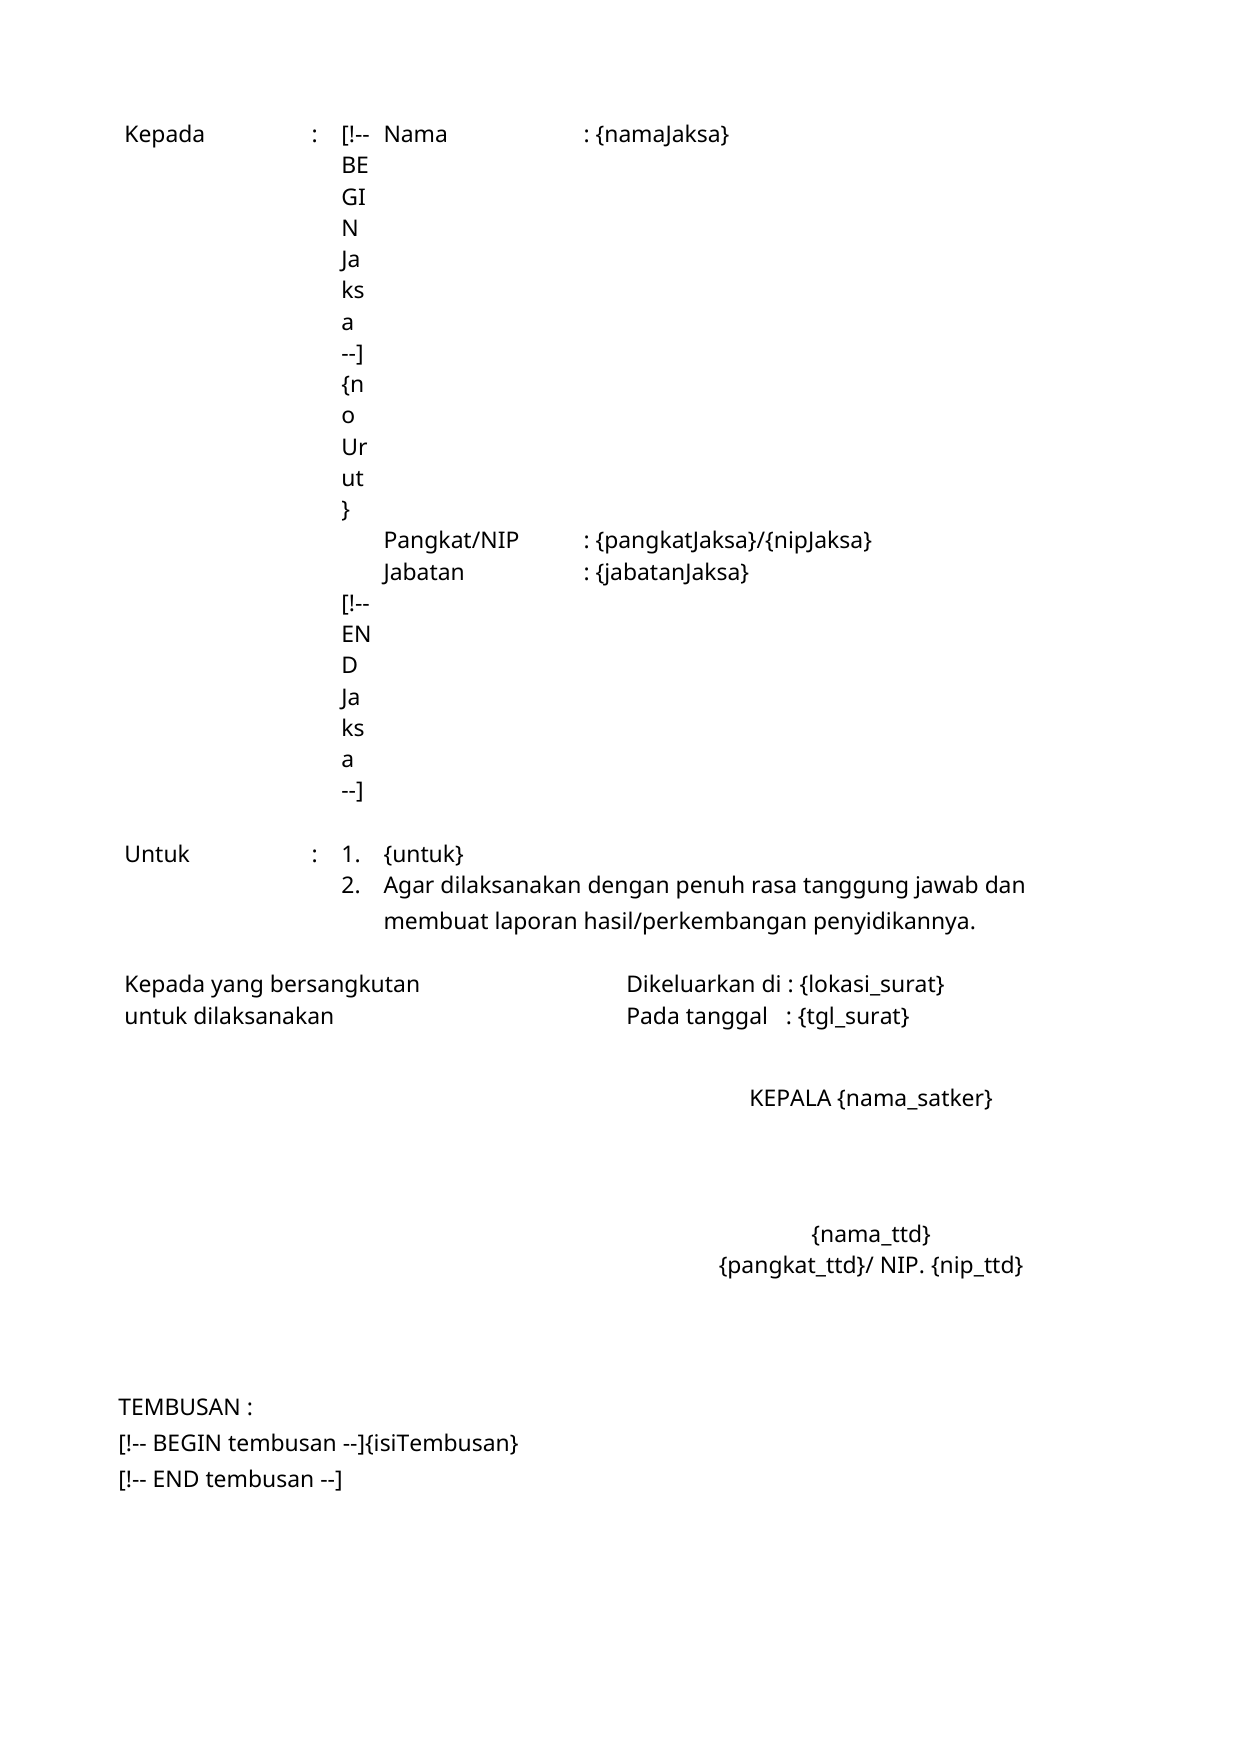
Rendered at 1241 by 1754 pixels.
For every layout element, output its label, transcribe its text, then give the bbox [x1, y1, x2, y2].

table_header 1. [335, 838, 377, 869]
table_cell [620, 1031, 1122, 1074]
table_header Kepada [118, 118, 306, 524]
table_cell {nama_ttd} {pangkat_ttd}/ NIP. {nip_ttd} [626, 1215, 1116, 1283]
table_header Nama [378, 118, 577, 524]
table_cell 2. [335, 869, 377, 936]
table_cell [306, 524, 335, 556]
table_cell [378, 587, 577, 806]
table_cell [118, 587, 306, 806]
table_cell [335, 556, 377, 587]
table_cell [306, 587, 335, 806]
table_cell Pada tanggal : {tgl_surat} [620, 1000, 1122, 1031]
table_cell [118, 869, 306, 936]
table_cell Pangkat/NIP [378, 524, 577, 556]
table_header [!-- BEGIN Jaksa --]{noUrut} [335, 118, 377, 524]
text [!-- END tembusan --] [118, 1462, 1122, 1494]
table_cell [626, 1116, 1116, 1215]
table_header Dikeluarkan di : {lokasi_surat} [620, 969, 1122, 1000]
text TEMBUSAN : [118, 1391, 1122, 1422]
text [!-- BEGIN tembusan --]{isiTembusan} [118, 1427, 1122, 1458]
table_header Untuk [118, 838, 306, 869]
table_header {untuk} [378, 838, 1123, 869]
table_cell [335, 524, 377, 556]
table_cell : {jabatanJaksa} [578, 556, 1123, 587]
table_header Kepada yang bersangkutan [118, 969, 620, 1000]
table_header : {namaJaksa} [578, 118, 1123, 524]
table_cell [!-- END Jaksa --] [335, 587, 377, 806]
table_cell [118, 1031, 620, 1074]
table_cell [118, 556, 306, 587]
table_cell : {pangkatJaksa}/{nipJaksa} [578, 524, 1123, 556]
table_cell [118, 1074, 620, 1338]
table_cell Agar dilaksanakan dengan penuh rasa tanggung jawab dan membuat laporan hasil/perkembangan penyidikannya. [378, 869, 1123, 936]
table_cell [620, 1074, 1122, 1338]
table_cell [306, 556, 335, 587]
table_cell [306, 869, 335, 936]
table_header : [306, 838, 335, 869]
table_cell [578, 587, 1123, 806]
table_header KEPALA {nama_satker} [626, 1079, 1116, 1116]
table_cell Jabatan [378, 556, 577, 587]
table_cell untuk dilaksanakan [118, 1000, 620, 1031]
table_header : [306, 118, 335, 524]
table_cell [118, 524, 306, 556]
